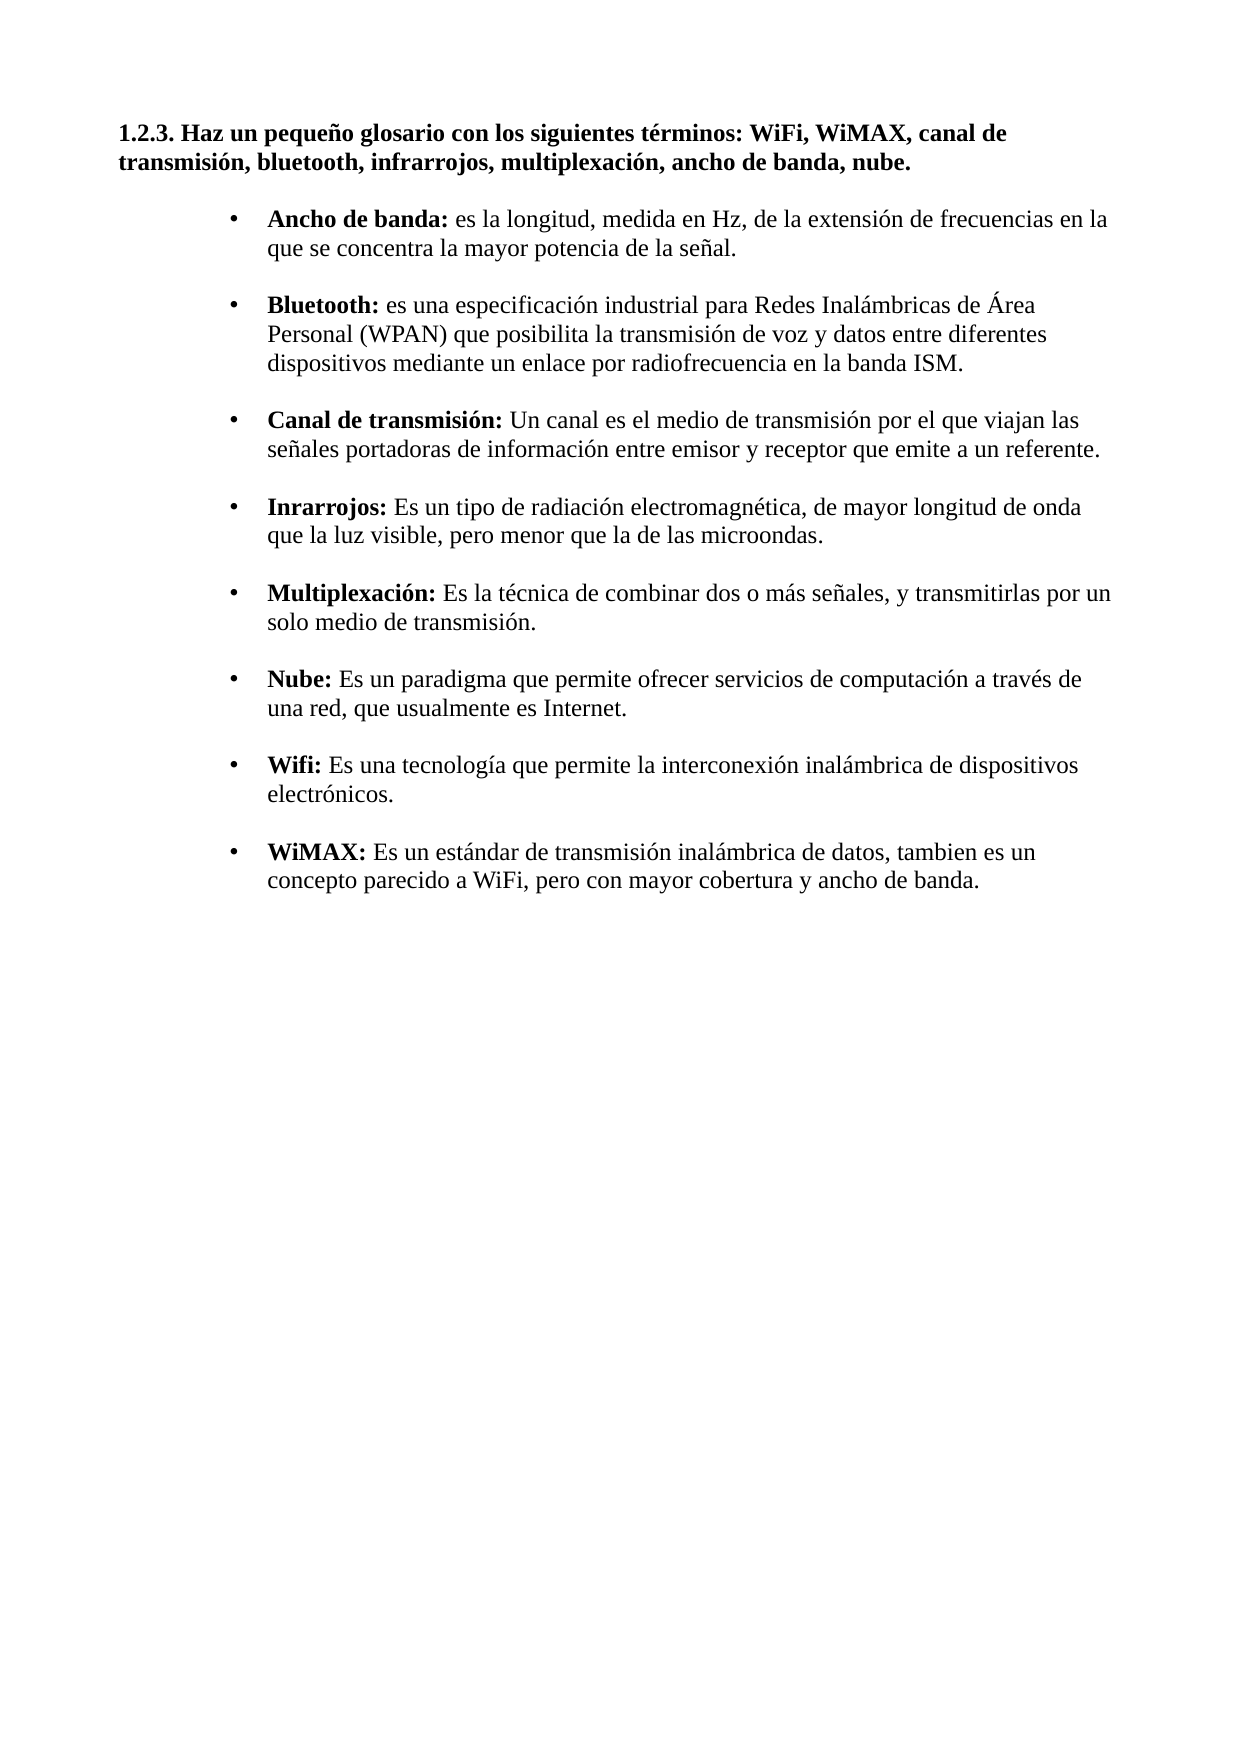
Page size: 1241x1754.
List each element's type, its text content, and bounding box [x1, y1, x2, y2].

text transmisión, bluetooth, infrarrojos, multiplexación, ancho de banda, nube. [118, 147, 1122, 176]
list Inrarrojos: Es un tipo de radiación electromagnética, de mayor longitud de onda que la luz visible, pero menor que la de las microondas. [229, 492, 1122, 549]
list Ancho de banda: es la longitud, medida en Hz, de la extensión de frecuencias en la que se concentra la mayor potencia de la señal. [229, 204, 1122, 262]
list Canal de transmisión: Un canal es el medio de transmisión por el que viajan las señales portadoras de información entre emisor y receptor que emite a un referente. [229, 406, 1122, 463]
list Wifi: Es una tecnología que permite la interconexión inalámbrica de dispositivos electrónicos. [229, 751, 1122, 808]
list Bluetooth: es una especificación industrial para Redes Inalámbricas de Área Personal (WPAN) que posibilita la transmisión de voz y datos entre diferentes dispositivos mediante un enlace por radiofrecuencia en la banda ISM. [229, 291, 1122, 377]
list WiMAX: Es un estándar de transmisión inalámbrica de datos, tambien es un concepto parecido a WiFi, pero con mayor cobertura y ancho de banda. [229, 837, 1122, 894]
list Nube: Es un paradigma que permite ofrecer servicios de computación a través de una red, que usualmente es Internet. [229, 664, 1122, 722]
list Multiplexación: Es la técnica de combinar dos o más señales, y transmitirlas por un solo medio de transmisión. [229, 578, 1122, 636]
text 1.2.3. Haz un pequeño glosario con los siguientes términos: WiFi, WiMAX, canal de [118, 118, 1122, 147]
